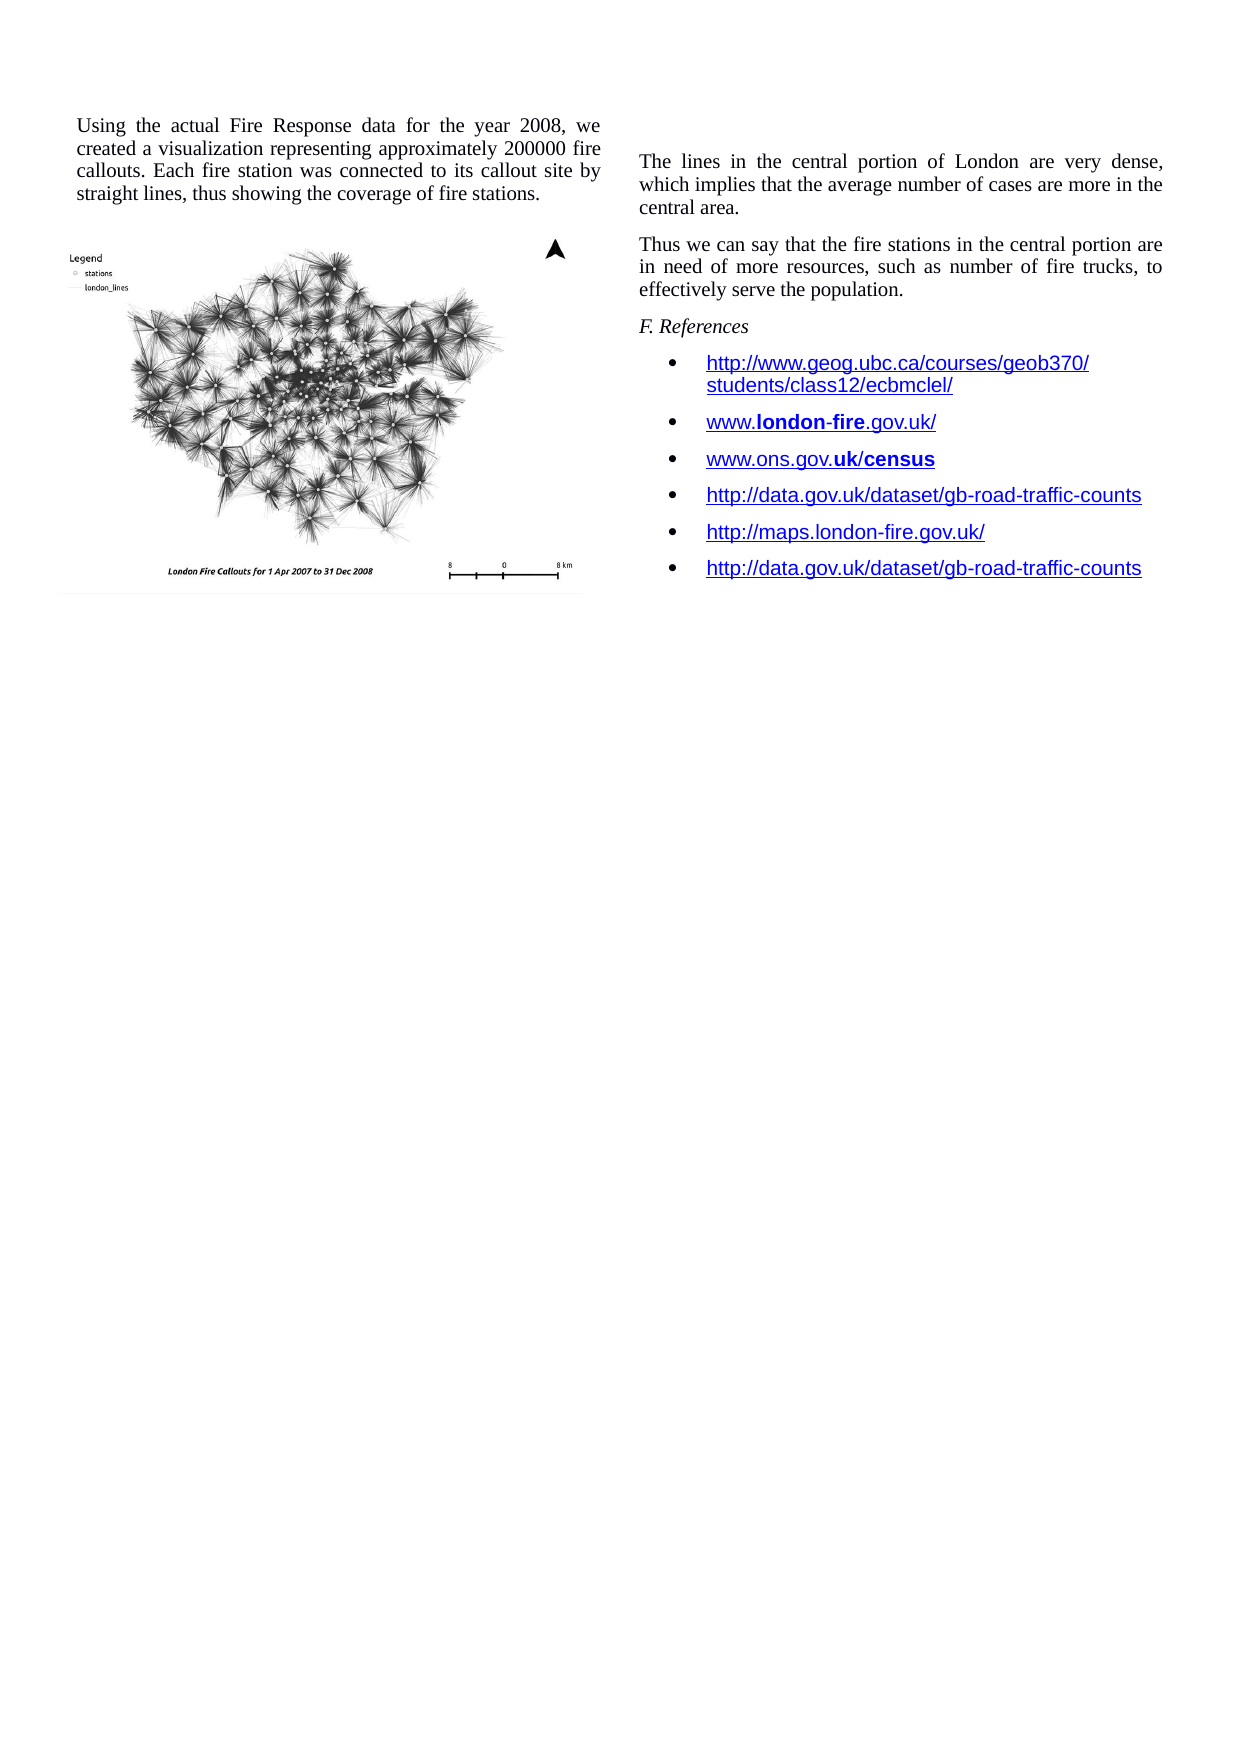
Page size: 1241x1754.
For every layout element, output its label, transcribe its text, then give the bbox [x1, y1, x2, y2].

list F. References [620, 314, 1164, 338]
list The lines in the central portion of London are very dense, which implies that the average number of cases are more in the central area. [620, 149, 1164, 219]
list www.london-fire.gov.uk/ [669, 410, 1164, 434]
list http://data.gov.uk/dataset/gb-road-traffic-counts [669, 483, 1164, 507]
list Using the actual Fire Response data for the year 2008, we created a visualization representing approximately 200000 fire callouts. Each fire station was connected to its callout site by straight lines, thus showing the coverage of fire stations. [76, 112, 601, 205]
list Thus we can say that the fire stations in the central portion are in need of more resources, such as number of fire trucks, to effectively serve the population. [620, 231, 1164, 301]
list http://data.gov.uk/dataset/gb-road-traffic-counts [669, 556, 1164, 580]
picture [58, 222, 584, 594]
list http://www.geog.ubc.ca/courses/geob370/students/class12/ecbmclel/ [669, 350, 1164, 397]
list www.ons.gov.uk/census [669, 447, 1164, 471]
list http://maps.london-fire.gov.uk/ [669, 520, 1164, 544]
